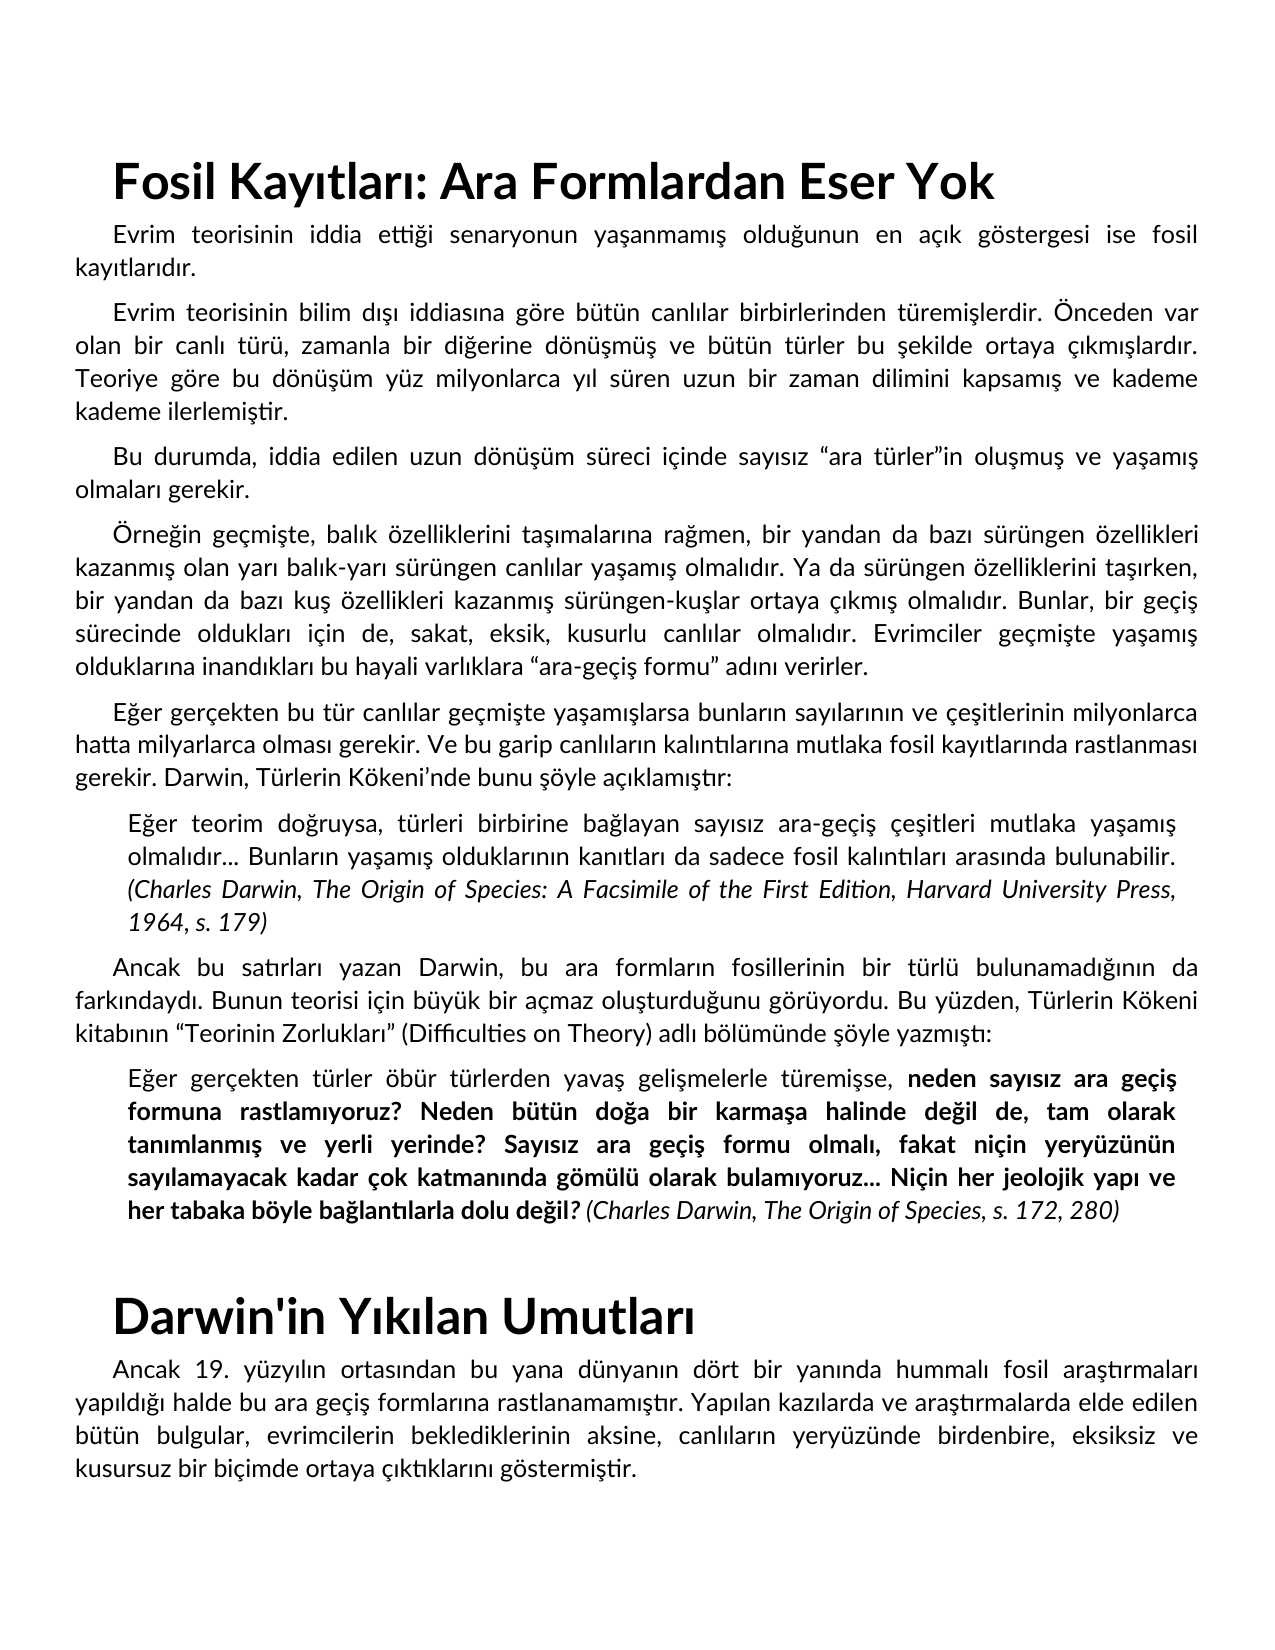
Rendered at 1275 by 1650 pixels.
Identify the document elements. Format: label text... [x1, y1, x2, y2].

subtitle Fosil Kayıtları: Ara Formlardan Eser Yok [112, 150, 1200, 210]
text Ancak 19. yüzyılın ortasından bu yana dünyanın dört bir yanında hummalı fosil araştırmaları yapıldığı halde bu ara geçiş formlarına rastlanamamıştır. Yapılan kazılarda ve araştırmalarda elde edilen bütün bulgular, evrimcilerin beklediklerinin aksine, canlıların yeryüzünde birdenbire, eksiksiz ve kusursuz bir biçimde ortaya çıktıklarını göstermiştir. [75, 1354, 1200, 1482]
text Eğer gerçekten bu tür canlılar geçmişte yaşamışlarsa bunların sayılarının ve çeşitlerinin milyonlarca hatta milyarlarca olması gerekir. Ve bu garip canlıların kalıntılarına mutlaka fosil kayıtlarında rastlanması gerekir. Darwin, Türlerin Kökeni’nde bunu şöyle açıklamıştır: [75, 696, 1200, 792]
text Bu durumda, iddia edilen uzun dönüşüm süreci içinde sayısız “ara türler”in oluşmuş ve yaşamış olmaları gerekir. [75, 441, 1200, 504]
text Ancak bu satırları yazan Darwin, bu ara formların fosillerinin bir türlü bulunamadığının da farkındaydı. Bunun teorisi için büyük bir açmaz oluşturduğunu görüyordu. Bu yüzden, Türlerin Kökeni kitabının “Teorinin Zorlukları” (Difficulties on Theory) adlı bölümünde şöyle yazmıştı: [75, 952, 1200, 1047]
subtitle Darwin'in Yıkılan Umutları [112, 1285, 1200, 1345]
text Eğer teorim doğruysa, türleri birbirine bağlayan sayısız ara-geçiş çeşitleri mutlaka yaşamış olmalıdır... Bunların yaşamış olduklarının kanıtları da sadece fosil kalıntıları arasında bulunabilir. (Charles Darwin, The Origin of Species: A Facsimile of the First Edition, Harvard University Press, 1964, s. 179) [127, 807, 1177, 936]
text Evrim teorisinin iddia ettiği senaryonun yaşanmamış olduğunun en açık göstergesi ise fosil kayıtlarıdır. [75, 218, 1200, 281]
text Eğer gerçekten türler öbür türlerden yavaş gelişmelerle türemişse, neden sayısız ara geçiş formuna rastlamıyoruz? Neden bütün doğa bir karmaşa halinde değil de, tam olarak tanımlanmış ve yerli yerinde? Sayısız ara geçiş formu olmalı, fakat niçin yeryüzünün sayılamayacak kadar çok katmanında gömülü olarak bulamıyoruz... Niçin her jeolojik yapı ve her tabaka böyle bağlantılarla dolu değil? (Charles Darwin, The Origin of Species, s. 172, 280) [127, 1063, 1177, 1224]
text Evrim teorisinin bilim dışı iddiasına göre bütün canlılar birbirlerinden türemişlerdir. Önceden var olan bir canlı türü, zamanla bir diğerine dönüşmüş ve bütün türler bu şekilde ortaya çıkmışlardır. Teoriye göre bu dönüşüm yüz milyonlarca yıl süren uzun bir zaman dilimini kapsamış ve kademe kademe ilerlemiştir. [75, 297, 1200, 425]
text Örneğin geçmişte, balık özelliklerini taşımalarına rağmen, bir yandan da bazı sürüngen özellikleri kazanmış olan yarı balık-yarı sürüngen canlılar yaşamış olmalıdır. Ya da sürüngen özelliklerini taşırken, bir yandan da bazı kuş özellikleri kazanmış sürüngen-kuşlar ortaya çıkmış olmalıdır. Bunlar, bir geçiş sürecinde oldukları için de, sakat, eksik, kusurlu canlılar olmalıdır. Evrimciler geçmişte yaşamış olduklarına inandıkları bu hayali varlıklara “ara-geçiş formu” adını verirler. [75, 519, 1200, 681]
